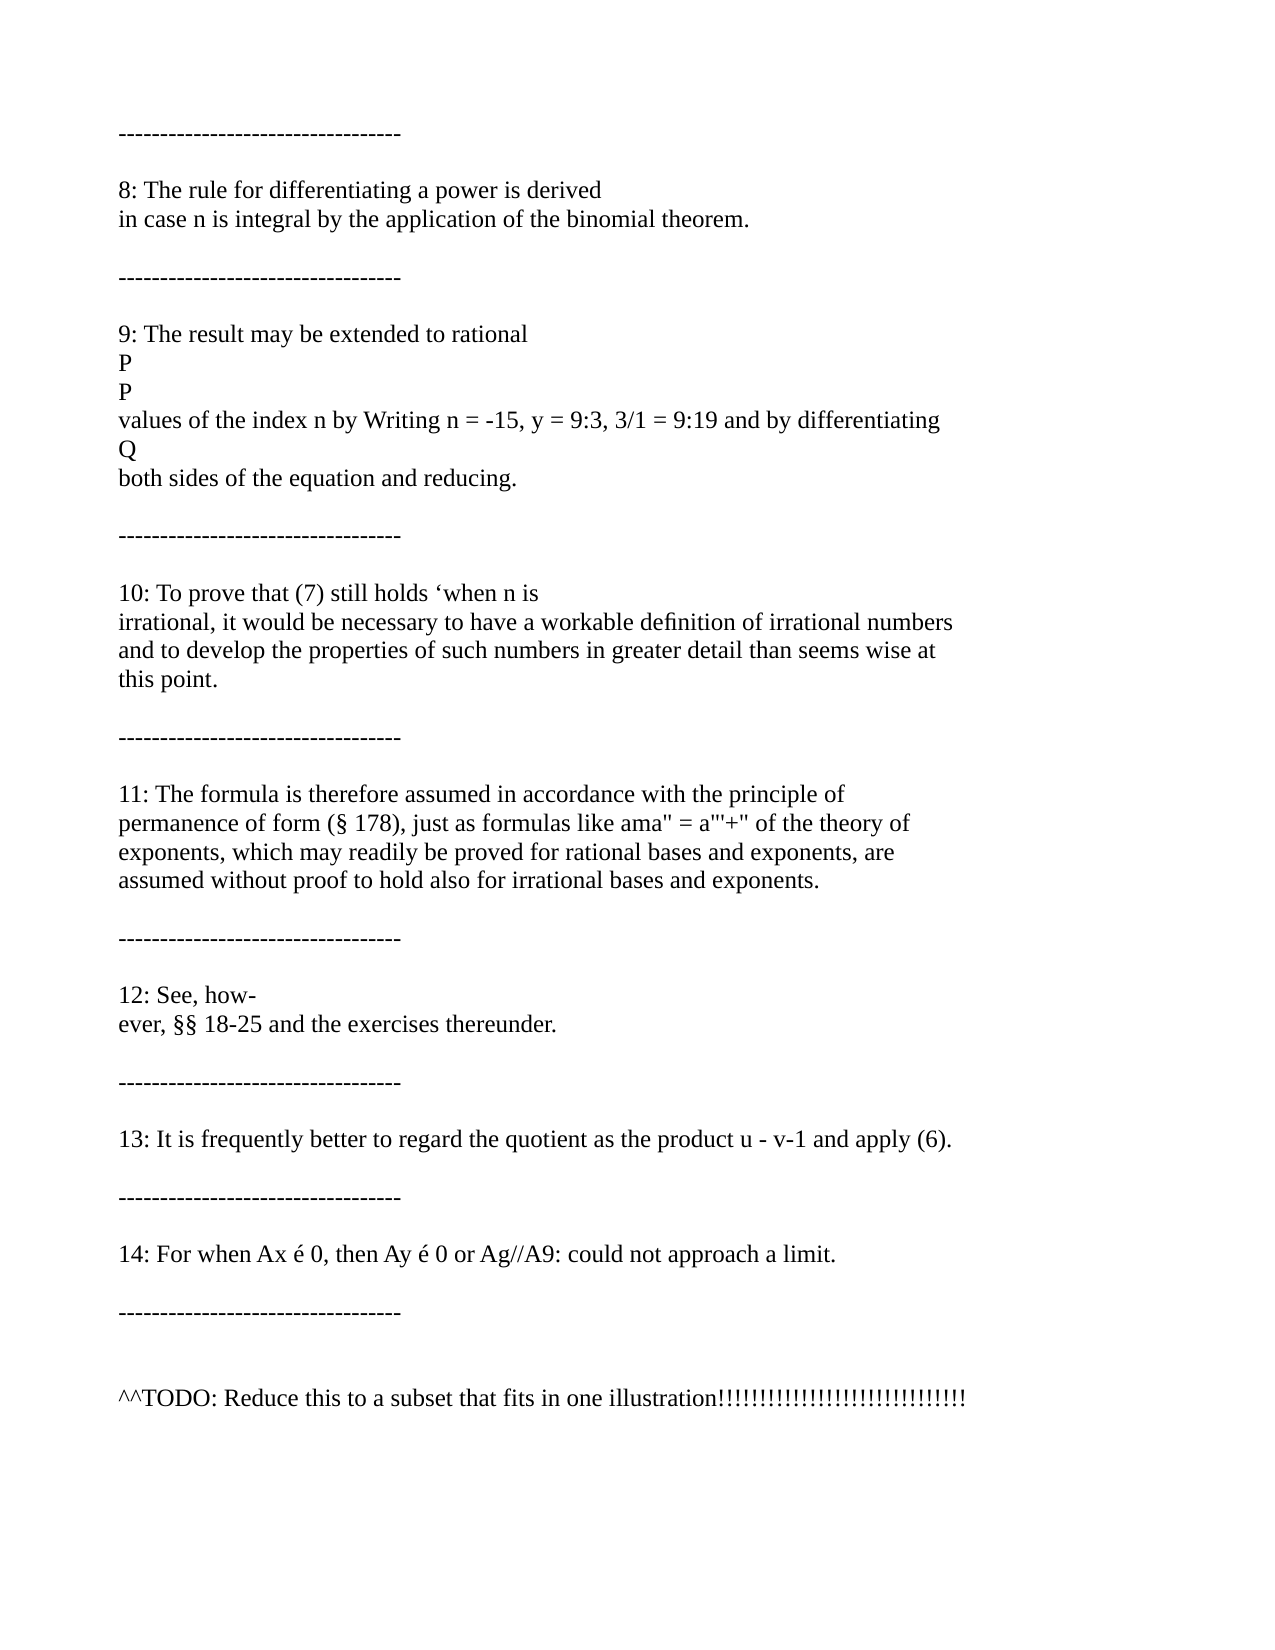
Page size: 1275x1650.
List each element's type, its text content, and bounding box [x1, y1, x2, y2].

text irrational, it would be necessary to have a workable deﬁnition of irrational numbers [118, 607, 1157, 636]
text and to develop the properties of such numbers in greater detail than seems wise at [118, 636, 1157, 664]
text Q [118, 434, 1157, 463]
text 12: See, how- [118, 981, 1157, 1009]
text assumed without proof to hold also for irrational bases and exponents. [118, 866, 1157, 894]
text P [118, 377, 1157, 406]
text ---------------------------------- [118, 722, 1157, 751]
text ---------------------------------- [118, 1182, 1157, 1211]
text 9: The result may be extended to rational [118, 319, 1157, 348]
text both sides of the equation and reducing. [118, 463, 1157, 492]
text values of the index n by Writing n = -15, y = 9:3, 3/1 = 9:19 and by differentiating [118, 406, 1157, 434]
text ---------------------------------- [118, 262, 1157, 291]
text ---------------------------------- [118, 1297, 1157, 1326]
text permanence of form (§ 178), just as formulas like ama" = a"'+" of the theory of [118, 808, 1157, 837]
text ---------------------------------- [118, 1067, 1157, 1096]
text this point. [118, 664, 1157, 693]
text P [118, 348, 1157, 377]
text in case n is integral by the application of the binomial theorem. [118, 204, 1157, 233]
text 13: It is frequently better to regard the quotient as the product u - v-1 and apply (6). [118, 1124, 1157, 1153]
text ever, §§ 18-25 and the exercises thereunder. [118, 1009, 1157, 1038]
text 10: To prove that (7) still holds ‘when n is [118, 578, 1157, 607]
text ^^TODO: Reduce this to a subset that fits in one illustration!!!!!!!!!!!!!!!!!!!!!!!!!!!!!! [118, 1383, 1157, 1412]
text ---------------------------------- [118, 521, 1157, 549]
text ---------------------------------- [118, 118, 1157, 147]
text 14: For when Ax é 0, then Ay é 0 or Ag//A9: could not approach a limit. [118, 1239, 1157, 1268]
text exponents, which may readily be proved for rational bases and exponents, are [118, 837, 1157, 866]
text 8: The rule for differentiating a power is derived [118, 176, 1157, 204]
text 11: The formula is therefore assumed in accordance with the principle of [118, 779, 1157, 808]
text ---------------------------------- [118, 923, 1157, 952]
